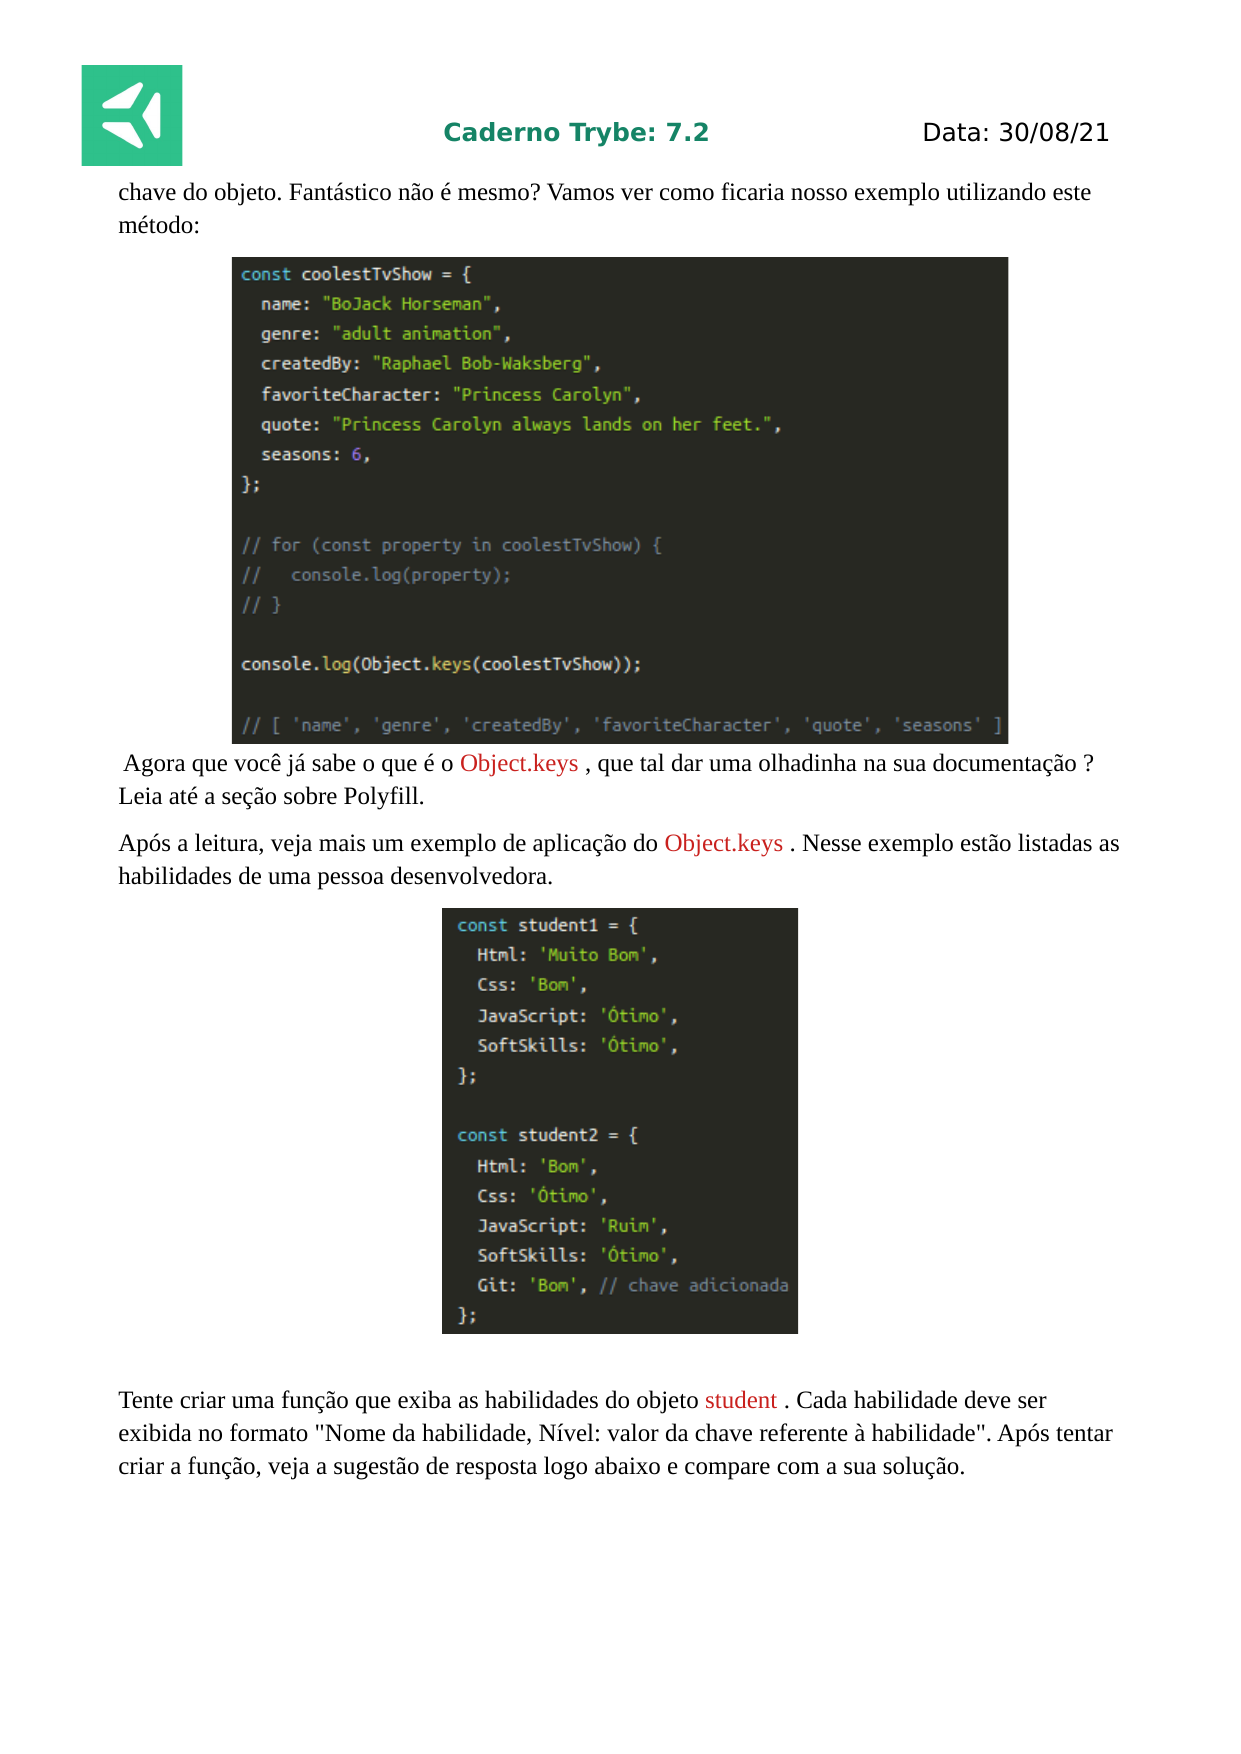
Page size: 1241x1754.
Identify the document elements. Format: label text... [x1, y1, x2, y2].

picture [442, 908, 799, 1334]
picture [231, 257, 1009, 744]
text Agora que você já sabe o que é o Object.keys , que tal dar uma olhadinha na sua documentação ? Leia até a seção sobre Polyfill. [118, 257, 1122, 809]
text Tente criar uma função que exiba as habilidades do objeto student . Cada habilidade deve ser exibida no formato "Nome da habilidade, Nível: valor da chave referente à habilidade". Após tentar criar a função, veja a sugestão de resposta logo abaixo e compare com a sua solução. [118, 1385, 1122, 1480]
picture [81, 65, 183, 166]
text chave do objeto. Fantástico não é mesmo? Vamos ver como ficaria nosso exemplo utilizando este método: [118, 177, 1122, 239]
text Após a leitura, veja mais um exemplo de aplicação do Object.keys . Nesse exemplo estão listadas as habilidades de uma pessoa desenvolvedora. [118, 828, 1122, 890]
